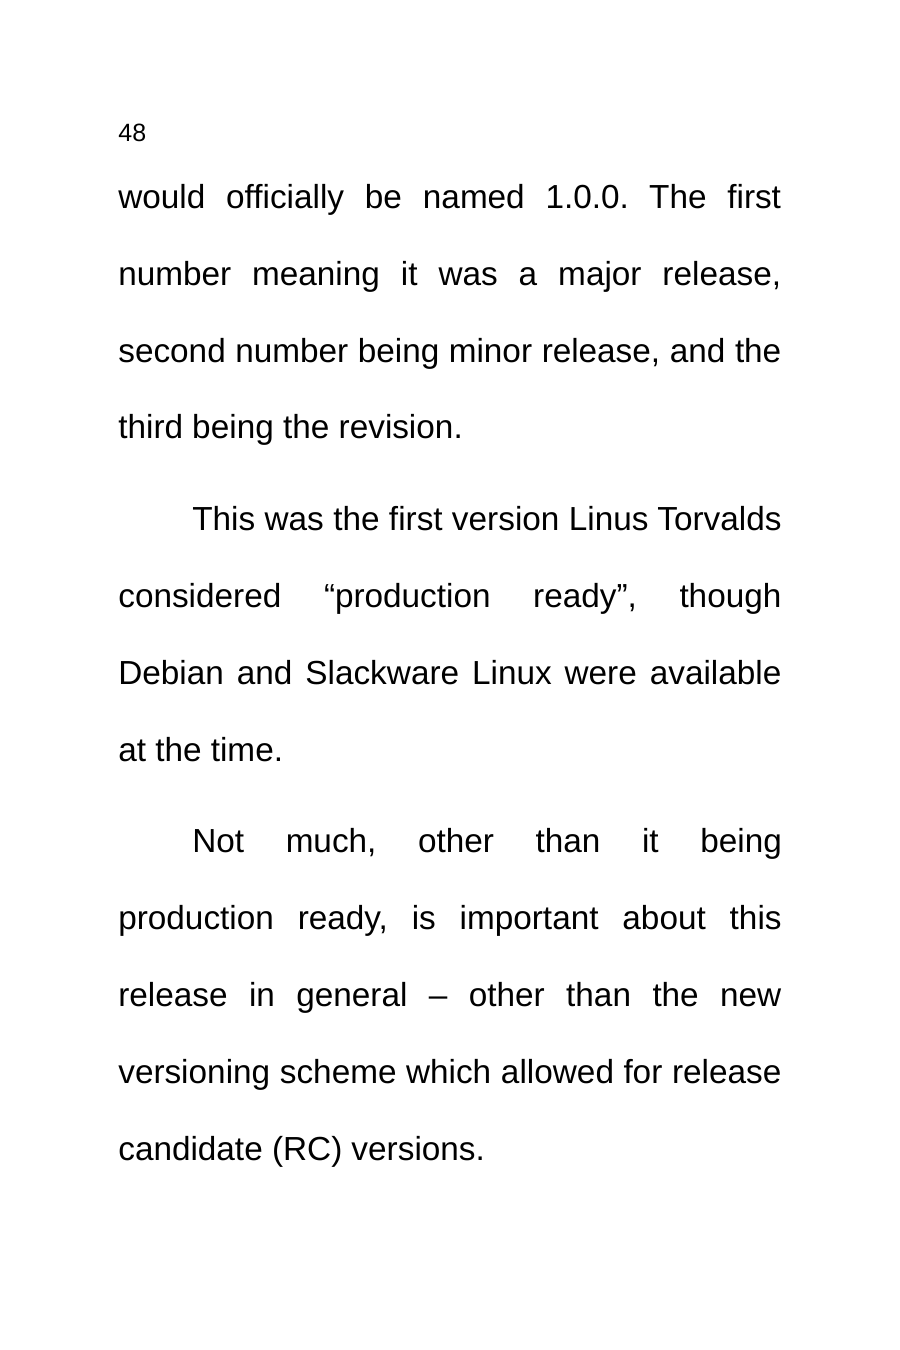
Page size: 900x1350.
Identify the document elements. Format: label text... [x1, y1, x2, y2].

text This was the first version Linus Torvalds considered “production ready”, though Debian and Slackware Linux were available at the time. [118, 499, 782, 768]
text would officially be named 1.0.0. The first number meaning it was a major release, second number being minor release, and the third being the revision. [118, 177, 782, 446]
text Not much, other than it being production ready, is important about this release in general – other than the new versioning scheme which allowed for release candidate (RC) versions. [118, 821, 782, 1167]
